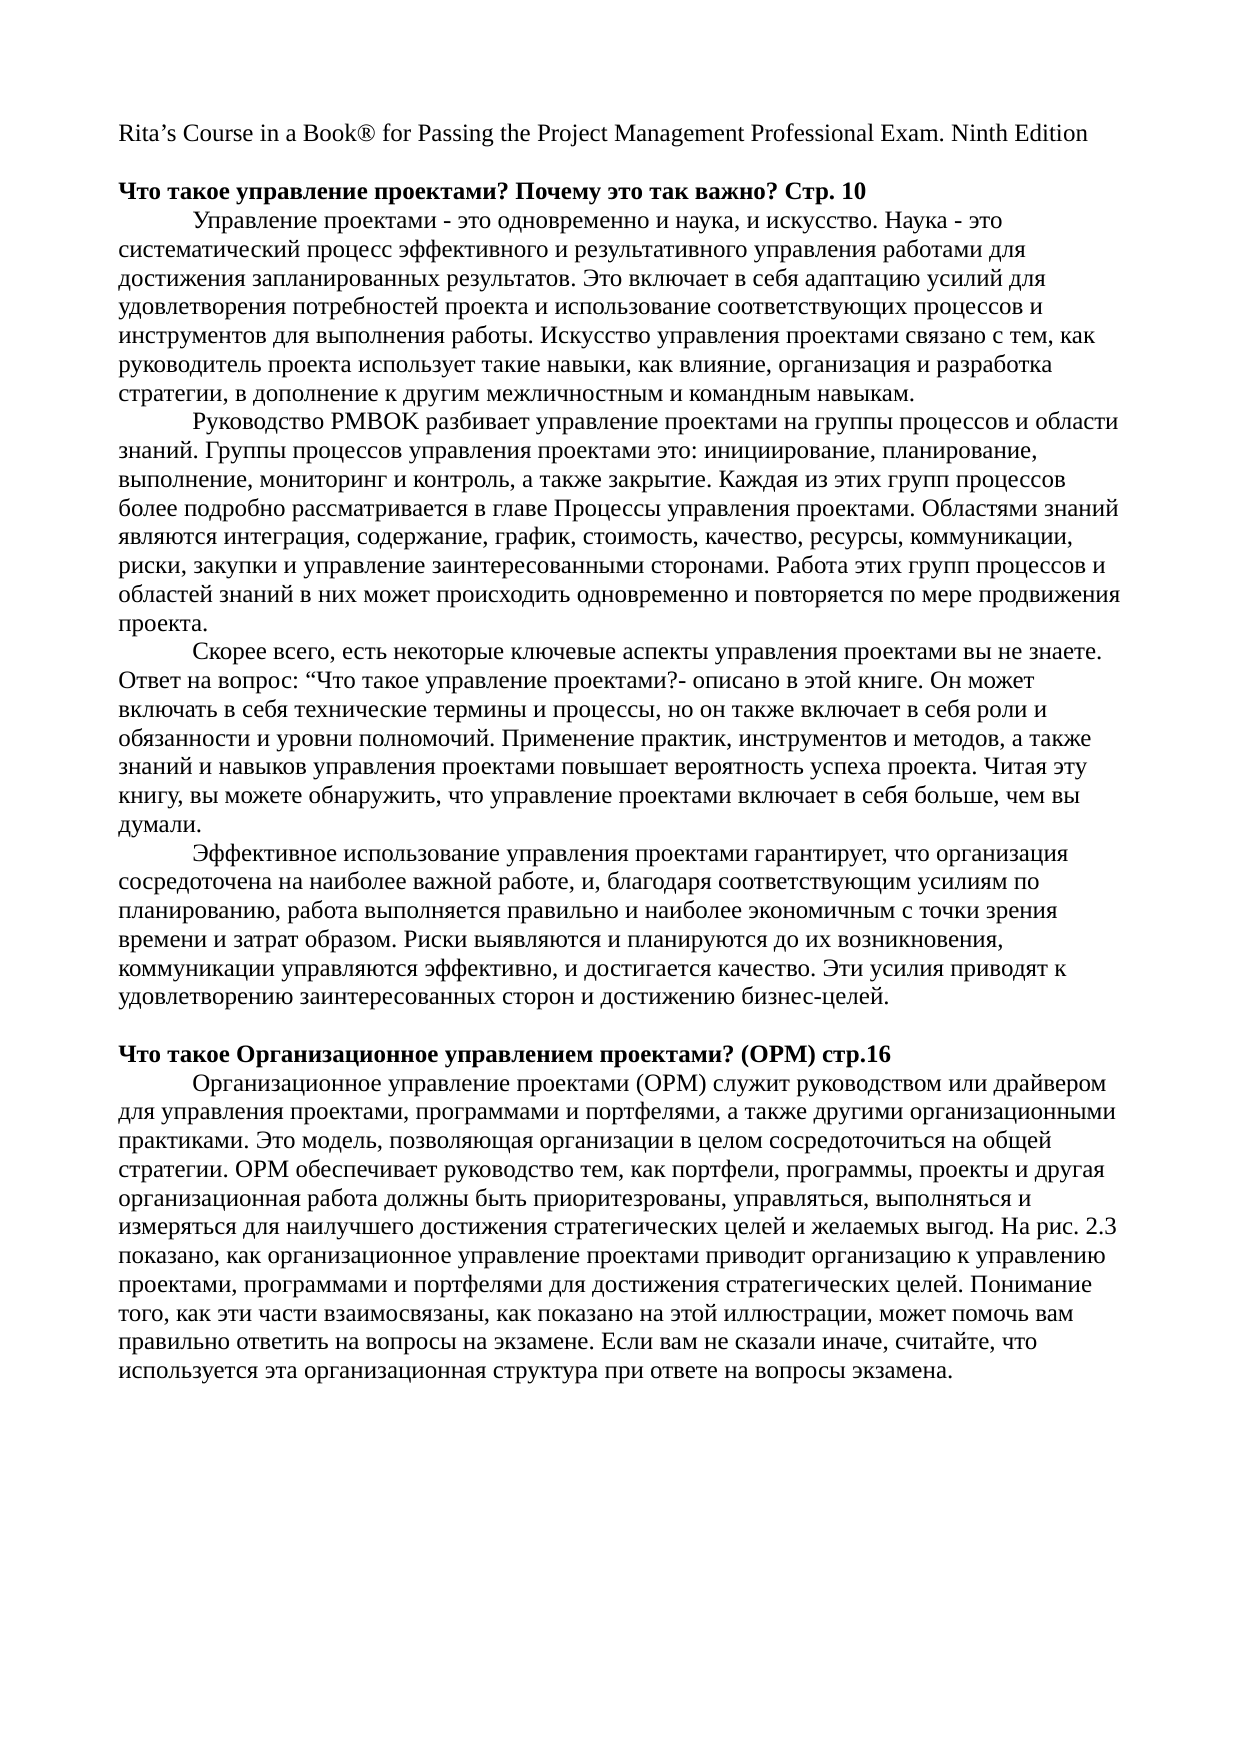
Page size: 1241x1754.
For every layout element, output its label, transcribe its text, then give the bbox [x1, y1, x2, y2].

text Что такое управление проектами? Почему это так важно? Стр. 10 [118, 176, 1122, 205]
text Эффективное использование управления проектами гарантирует, что организация сосредоточена на наиболее важной работе, и, благодаря соответствующим усилиям по планированию, работа выполняется правильно и наиболее экономичным с точки зрения времени и затрат образом. Риски выявляются и планируются до их возникновения, коммуникации управляются эффективно, и достигается качество. Эти усилия приводят к удовлетворению заинтересованных сторон и достижению бизнес-целей. [118, 838, 1122, 1010]
text Руководство PMBOK разбивает управление проектами на группы процессов и области знаний. Группы процессов управления проектами это: инициирование, планирование, выполнение, мониторинг и контроль, а также закрытие. Каждая из этих групп процессов более подробно рассматривается в главе Процессы управления проектами. Областями знаний являются интеграция, содержание, график, стоимость, качество, ресурсы, коммуникации, риски, закупки и управление заинтересованными сторонами. Работа этих групп процессов и областей знаний в них может происходить одновременно и повторяется по мере продвижения проекта. [118, 406, 1122, 636]
text Управление проектами - это одновременно и наука, и искусство. Наука - это систематический процесс эффективного и результативного управления работами для достижения запланированных результатов. Это включает в себя адаптацию усилий для удовлетворения потребностей проекта и использование соответствующих процессов и инструментов для выполнения работы. Искусство управления проектами связано с тем, как руководитель проекта использует такие навыки, как влияние, организация и разработка стратегии, в дополнение к другим межличностным и командным навыкам. [118, 205, 1122, 406]
text Скорее всего, есть некоторые ключевые аспекты управления проектами вы не знаете. Ответ на вопрос: “Что такое управление проектами?- описано в этой книге. Он может включать в себя технические термины и процессы, но он также включает в себя роли и обязанности и уровни полномочий. Применение практик, инструментов и методов, а также знаний и навыков управления проектами повышает вероятность успеха проекта. Читая эту книгу, вы можете обнаружить, что управление проектами включает в себя больше, чем вы думали. [118, 636, 1122, 838]
text Что такое Организационное управлением проектами? (OPM) стр.16 [118, 1039, 1122, 1068]
text Организационное управление проектами (OPM) служит руководством или драйвером для управления проектами, программами и портфелями, а также другими организационными практиками. Это модель, позволяющая организации в целом сосредоточиться на общей стратегии. OPM обеспечивает руководство тем, как портфели, программы, проекты и другая организационная работа должны быть приоритезрованы, управляться, выполняться и измеряться для наилучшего достижения стратегических целей и желаемых выгод. На рис. 2.3 показано, как организационное управление проектами приводит организацию к управлению проектами, программами и портфелями для достижения стратегических целей. Понимание того, как эти части взаимосвязаны, как показано на этой иллюстрации, может помочь вам правильно ответить на вопросы на экзамене. Если вам не сказали иначе, считайте, что используется эта организационная структура при ответе на вопросы экзамена. [118, 1068, 1122, 1384]
